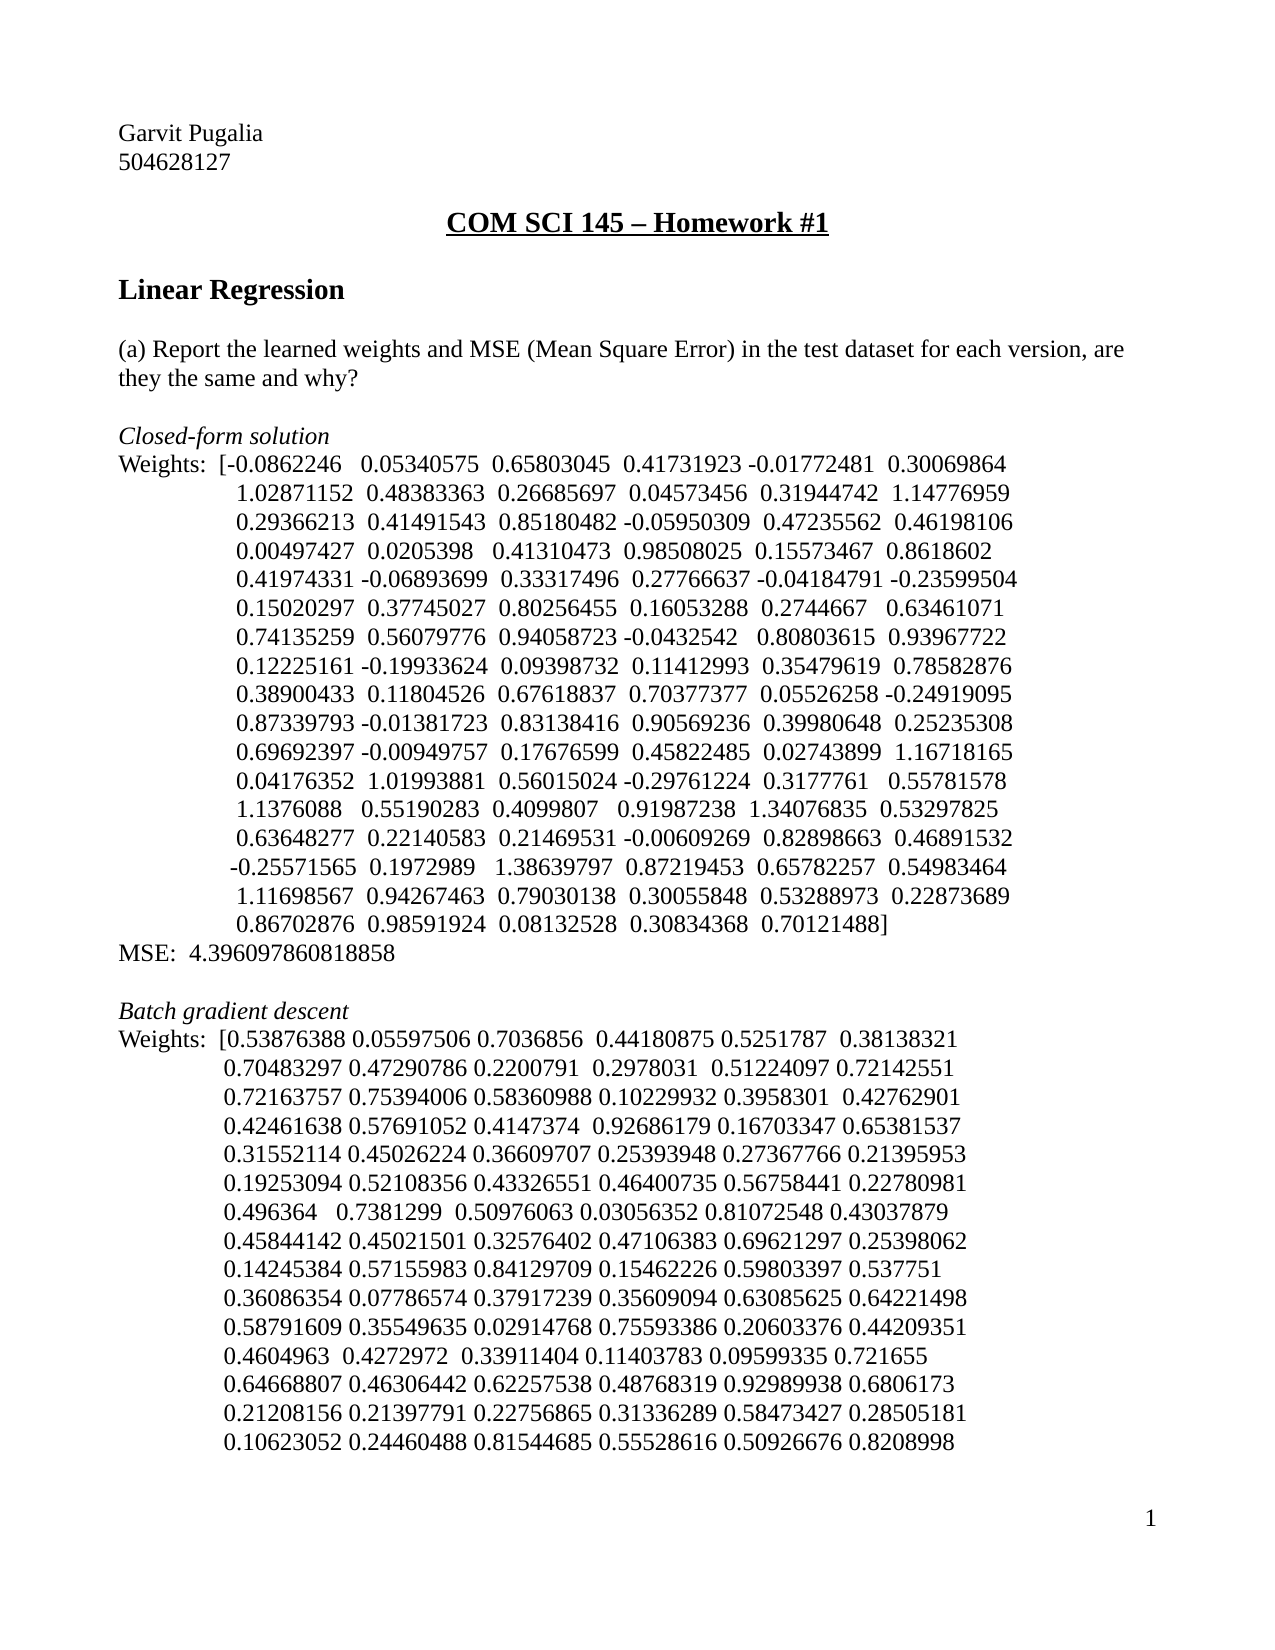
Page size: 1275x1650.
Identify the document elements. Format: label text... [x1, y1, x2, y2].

text 0.15020297 0.37745027 0.80256455 0.16053288 0.2744667 0.63461071 [118, 593, 1157, 622]
text Weights: [-0.0862246 0.05340575 0.65803045 0.41731923 -0.01772481 0.30069864 [118, 449, 1157, 478]
text 0.63648277 0.22140583 0.21469531 -0.00609269 0.82898663 0.46891532 [118, 823, 1157, 852]
text 0.21208156 0.21397791 0.22756865 0.31336289 0.58473427 0.28505181 [118, 1398, 1157, 1427]
text 0.10623052 0.24460488 0.81544685 0.55528616 0.50926676 0.8208998 [118, 1427, 1157, 1456]
text 0.70483297 0.47290786 0.2200791 0.2978031 0.51224097 0.72142551 [118, 1053, 1157, 1082]
text 0.12225161 -0.19933624 0.09398732 0.11412993 0.35479619 0.78582876 [118, 651, 1157, 679]
text 0.4604963 0.4272972 0.33911404 0.11403783 0.09599335 0.721655 [118, 1341, 1157, 1369]
text Closed-form solution [118, 421, 1157, 449]
text 0.64668807 0.46306442 0.62257538 0.48768319 0.92989938 0.6806173 [118, 1369, 1157, 1398]
text 0.87339793 -0.01381723 0.83138416 0.90569236 0.39980648 0.25235308 [118, 708, 1157, 737]
text 0.496364 0.7381299 0.50976063 0.03056352 0.81072548 0.43037879 [118, 1197, 1157, 1226]
text 0.72163757 0.75394006 0.58360988 0.10229932 0.3958301 0.42762901 [118, 1082, 1157, 1111]
text Weights: [0.53876388 0.05597506 0.7036856 0.44180875 0.5251787 0.38138321 [118, 1024, 1157, 1053]
text 0.69692397 -0.00949757 0.17676599 0.45822485 0.02743899 1.16718165 [118, 737, 1157, 766]
text 0.45844142 0.45021501 0.32576402 0.47106383 0.69621297 0.25398062 [118, 1226, 1157, 1254]
text 0.58791609 0.35549635 0.02914768 0.75593386 0.20603376 0.44209351 [118, 1312, 1157, 1341]
text Linear Regression [118, 272, 1157, 306]
text -0.25571565 0.1972989 1.38639797 0.87219453 0.65782257 0.54983464 [118, 852, 1157, 881]
text 0.29366213 0.41491543 0.85180482 -0.05950309 0.47235562 0.46198106 [118, 507, 1157, 536]
text 0.14245384 0.57155983 0.84129709 0.15462226 0.59803397 0.537751 [118, 1254, 1157, 1283]
text 0.86702876 0.98591924 0.08132528 0.30834368 0.70121488] [118, 909, 1157, 938]
text 0.19253094 0.52108356 0.43326551 0.46400735 0.56758441 0.22780981 [118, 1168, 1157, 1197]
text 0.74135259 0.56079776 0.94058723 -0.0432542 0.80803615 0.93967722 [118, 622, 1157, 651]
text COM SCI 145 – Homework #1 [118, 205, 1157, 239]
text 0.38900433 0.11804526 0.67618837 0.70377377 0.05526258 -0.24919095 [118, 679, 1157, 708]
text MSE: 4.396097860818858 [118, 938, 1157, 967]
text (a) Report the learned weights and MSE (Mean Square Error) in the test dataset for each version, are they the same and why? [118, 334, 1157, 392]
text 0.00497427 0.0205398 0.41310473 0.98508025 0.15573467 0.8618602 [118, 536, 1157, 564]
text Batch gradient descent [118, 996, 1157, 1024]
text 1.1376088 0.55190283 0.4099807 0.91987238 1.34076835 0.53297825 [118, 794, 1157, 823]
text 1.11698567 0.94267463 0.79030138 0.30055848 0.53288973 0.22873689 [118, 881, 1157, 909]
text 1.02871152 0.48383363 0.26685697 0.04573456 0.31944742 1.14776959 [118, 478, 1157, 507]
text 0.41974331 -0.06893699 0.33317496 0.27766637 -0.04184791 -0.23599504 [118, 564, 1157, 593]
text 0.36086354 0.07786574 0.37917239 0.35609094 0.63085625 0.64221498 [118, 1283, 1157, 1312]
text 0.42461638 0.57691052 0.4147374 0.92686179 0.16703347 0.65381537 [118, 1111, 1157, 1139]
text 0.31552114 0.45026224 0.36609707 0.25393948 0.27367766 0.21395953 [118, 1139, 1157, 1168]
text 0.04176352 1.01993881 0.56015024 -0.29761224 0.3177761 0.55781578 [118, 766, 1157, 794]
